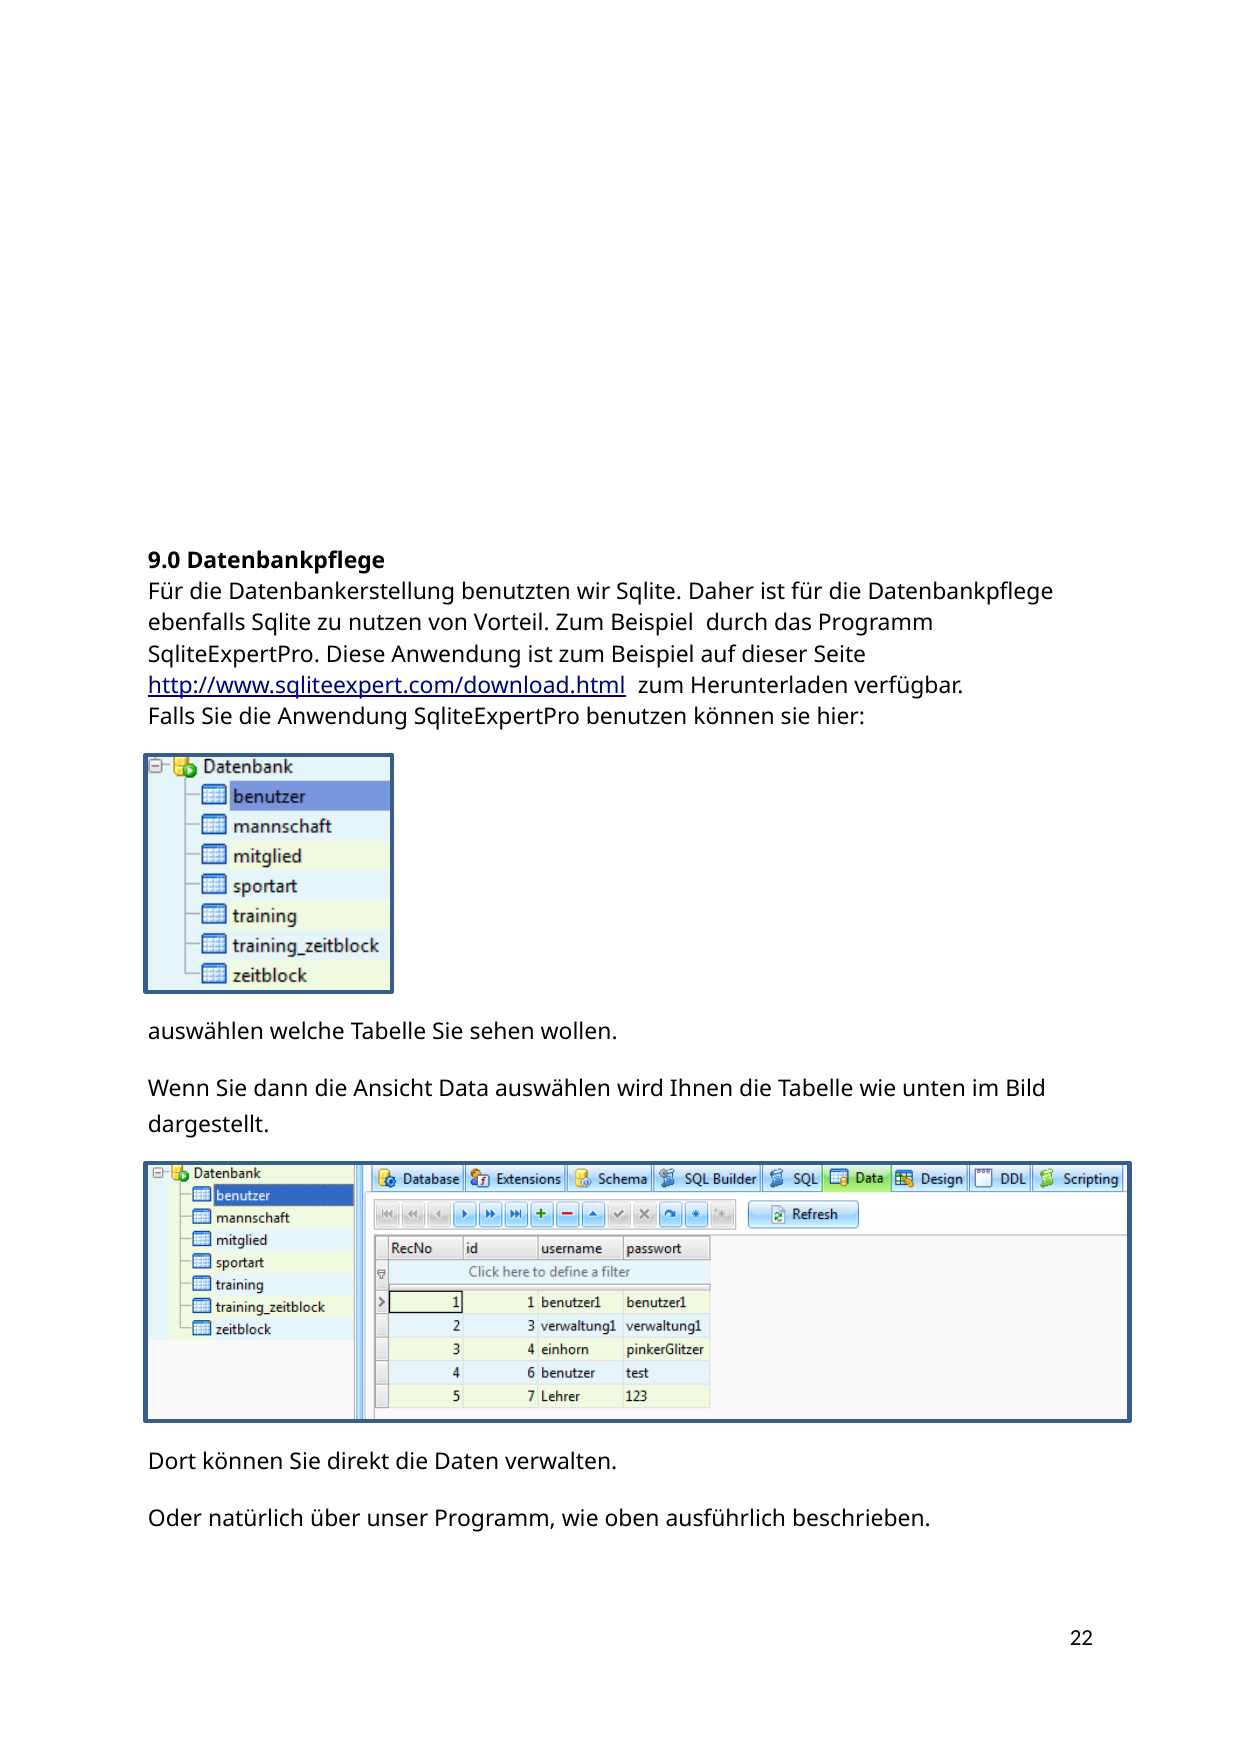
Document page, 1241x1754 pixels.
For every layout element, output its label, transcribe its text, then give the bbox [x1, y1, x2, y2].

text Dort können Sie direkt die Daten verwalten. [148, 1445, 1093, 1476]
text Wenn Sie dann die Ansicht Data auswählen wird Ihnen die Tabelle wie unten im Bild dargestellt. [148, 1072, 1093, 1139]
text Für die Datenbankerstellung benutzten wir Sqlite. Daher ist für die Datenbankpflege ebenfalls Sqlite zu nutzen von Vorteil. Zum Beispiel durch das Programm SqliteExpertPro. Diese Anwendung ist zum Beispiel auf dieser Seite http://www.sqliteexpert.com/download.html zum Herunterladen verfügbar. [148, 575, 1093, 700]
text Falls Sie die Anwendung SqliteExpertPro benutzen können sie hier: [148, 700, 1093, 731]
text 9.0 Datenbankpflege [148, 544, 1093, 575]
text auswählen welche Tabelle Sie sehen wollen. [148, 1015, 1093, 1046]
text Oder natürlich über unser Programm, wie oben ausführlich beschrieben. [148, 1502, 1093, 1533]
picture [148, 1165, 1127, 1419]
picture [148, 757, 390, 990]
